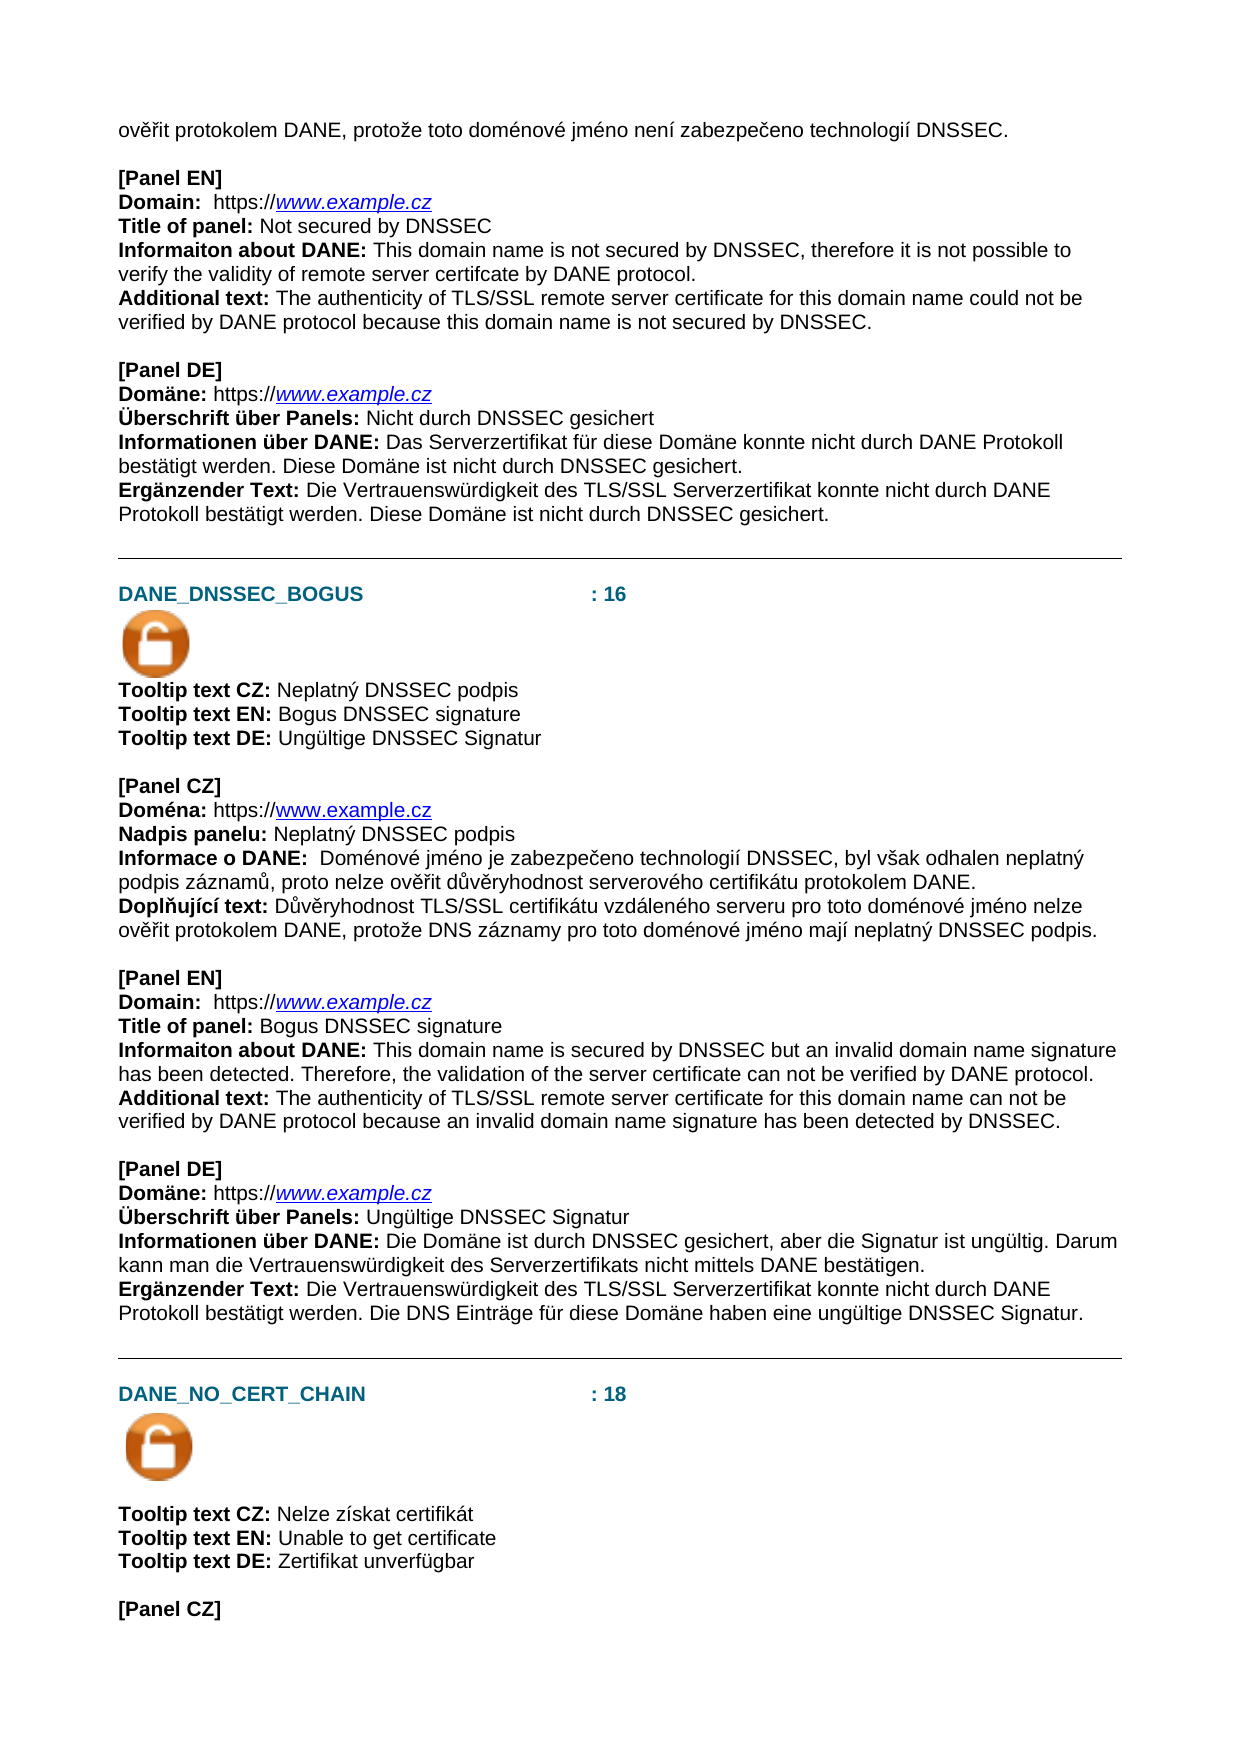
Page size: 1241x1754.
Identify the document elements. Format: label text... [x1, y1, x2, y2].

text Informace o DANE: Doménové jméno je zabezpečeno technologií DNSSEC, byl však odhalen neplatný podpis záznamů, proto nelze ověřit důvěryhodnost serverového certifikátu protokolem DANE. [118, 846, 1122, 894]
text Tooltip text DE: Ungültige DNSSEC Signatur [118, 726, 1122, 750]
text Tooltip text CZ: Neplatný DNSSEC podpis [118, 678, 1122, 702]
text Informaiton about DANE: This domain name is secured by DNSSEC but an invalid domain name signature has been detected. Therefore, the validation of the server certificate can not be verified by DANE protocol. [118, 1037, 1122, 1085]
picture [122, 610, 190, 678]
text DANE_DNSSEC_BOGUS : 16 [118, 582, 1122, 606]
text Additional text: The authenticity of TLS/SSL remote server certificate for this domain name can not be verified by DANE protocol because an invalid domain name signature has been detected by DNSSEC. [118, 1085, 1122, 1133]
text Title of panel: Bogus DNSSEC signature [118, 1013, 1122, 1037]
text Überschrift über Panels: Nicht durch DNSSEC gesichert [118, 406, 1122, 429]
text Domain: https://www.example.cz [118, 190, 1122, 214]
text ověřit protokolem DANE, protože toto doménové jméno není zabezpečeno technologií DNSSEC. [118, 118, 1122, 142]
text DANE_NO_CERT_CHAIN : 18 [118, 1382, 1122, 1406]
text Nadpis panelu: Neplatný DNSSEC podpis [118, 822, 1122, 846]
text Überschrift über Panels: Ungültige DNSSEC Signatur [118, 1205, 1122, 1229]
text Domain: https://www.example.cz [118, 989, 1122, 1013]
text Tooltip text EN: Bogus DNSSEC signature [118, 702, 1122, 726]
text Informationen über DANE: Die Domäne ist durch DNSSEC gesichert, aber die Signatur ist ungültig. Darum kann man die Vertrauenswürdigkeit des Serverzertifikats nicht mittels DANE bestätigen. [118, 1229, 1122, 1277]
text [Panel CZ] [118, 774, 1122, 798]
text [Panel EN] [118, 166, 1122, 190]
text [Panel DE] [118, 358, 1122, 382]
text Tooltip text CZ: Nelze získat certifikát [118, 1501, 1122, 1525]
text [Panel CZ] [118, 1597, 1122, 1621]
text [Panel DE] [118, 1157, 1122, 1181]
text Doplňující text: Důvěryhodnost TLS/SSL certifikátu vzdáleného serveru pro toto doménové jméno nelze ověřit protokolem DANE, protože DNS záznamy pro toto doménové jméno mají neplatný DNSSEC podpis. [118, 894, 1122, 942]
text Domäne: https://www.example.cz [118, 382, 1122, 406]
picture [125, 1413, 193, 1481]
text Informaiton about DANE: This domain name is not secured by DNSSEC, therefore it is not possible to verify the validity of remote server certifcate by DANE protocol. [118, 238, 1122, 286]
text Domäne: https://www.example.cz [118, 1181, 1122, 1205]
text Additional text: The authenticity of TLS/SSL remote server certificate for this domain name could not be verified by DANE protocol because this domain name is not secured by DNSSEC. [118, 286, 1122, 334]
text Title of panel: Not secured by DNSSEC [118, 214, 1122, 238]
text Tooltip text DE: Zertifikat unverfügbar [118, 1549, 1122, 1573]
text Informationen über DANE: Das Serverzertifikat für diese Domäne konnte nicht durch DANE Protokoll bestätigt werden. Diese Domäne ist nicht durch DNSSEC gesichert. [118, 429, 1122, 477]
text Ergänzender Text: Die Vertrauenswürdigkeit des TLS/SSL Serverzertifikat konnte nicht durch DANE Protokoll bestätigt werden. Die DNS Einträge für diese Domäne haben eine ungültige DNSSEC Signatur. [118, 1277, 1122, 1325]
text Ergänzender Text: Die Vertrauenswürdigkeit des TLS/SSL Serverzertifikat konnte nicht durch DANE Protokoll bestätigt werden. Diese Domäne ist nicht durch DNSSEC gesichert. [118, 477, 1122, 525]
text Tooltip text EN: Unable to get certificate [118, 1525, 1122, 1549]
text Doména: https://www.example.cz [118, 798, 1122, 822]
text [Panel EN] [118, 966, 1122, 989]
